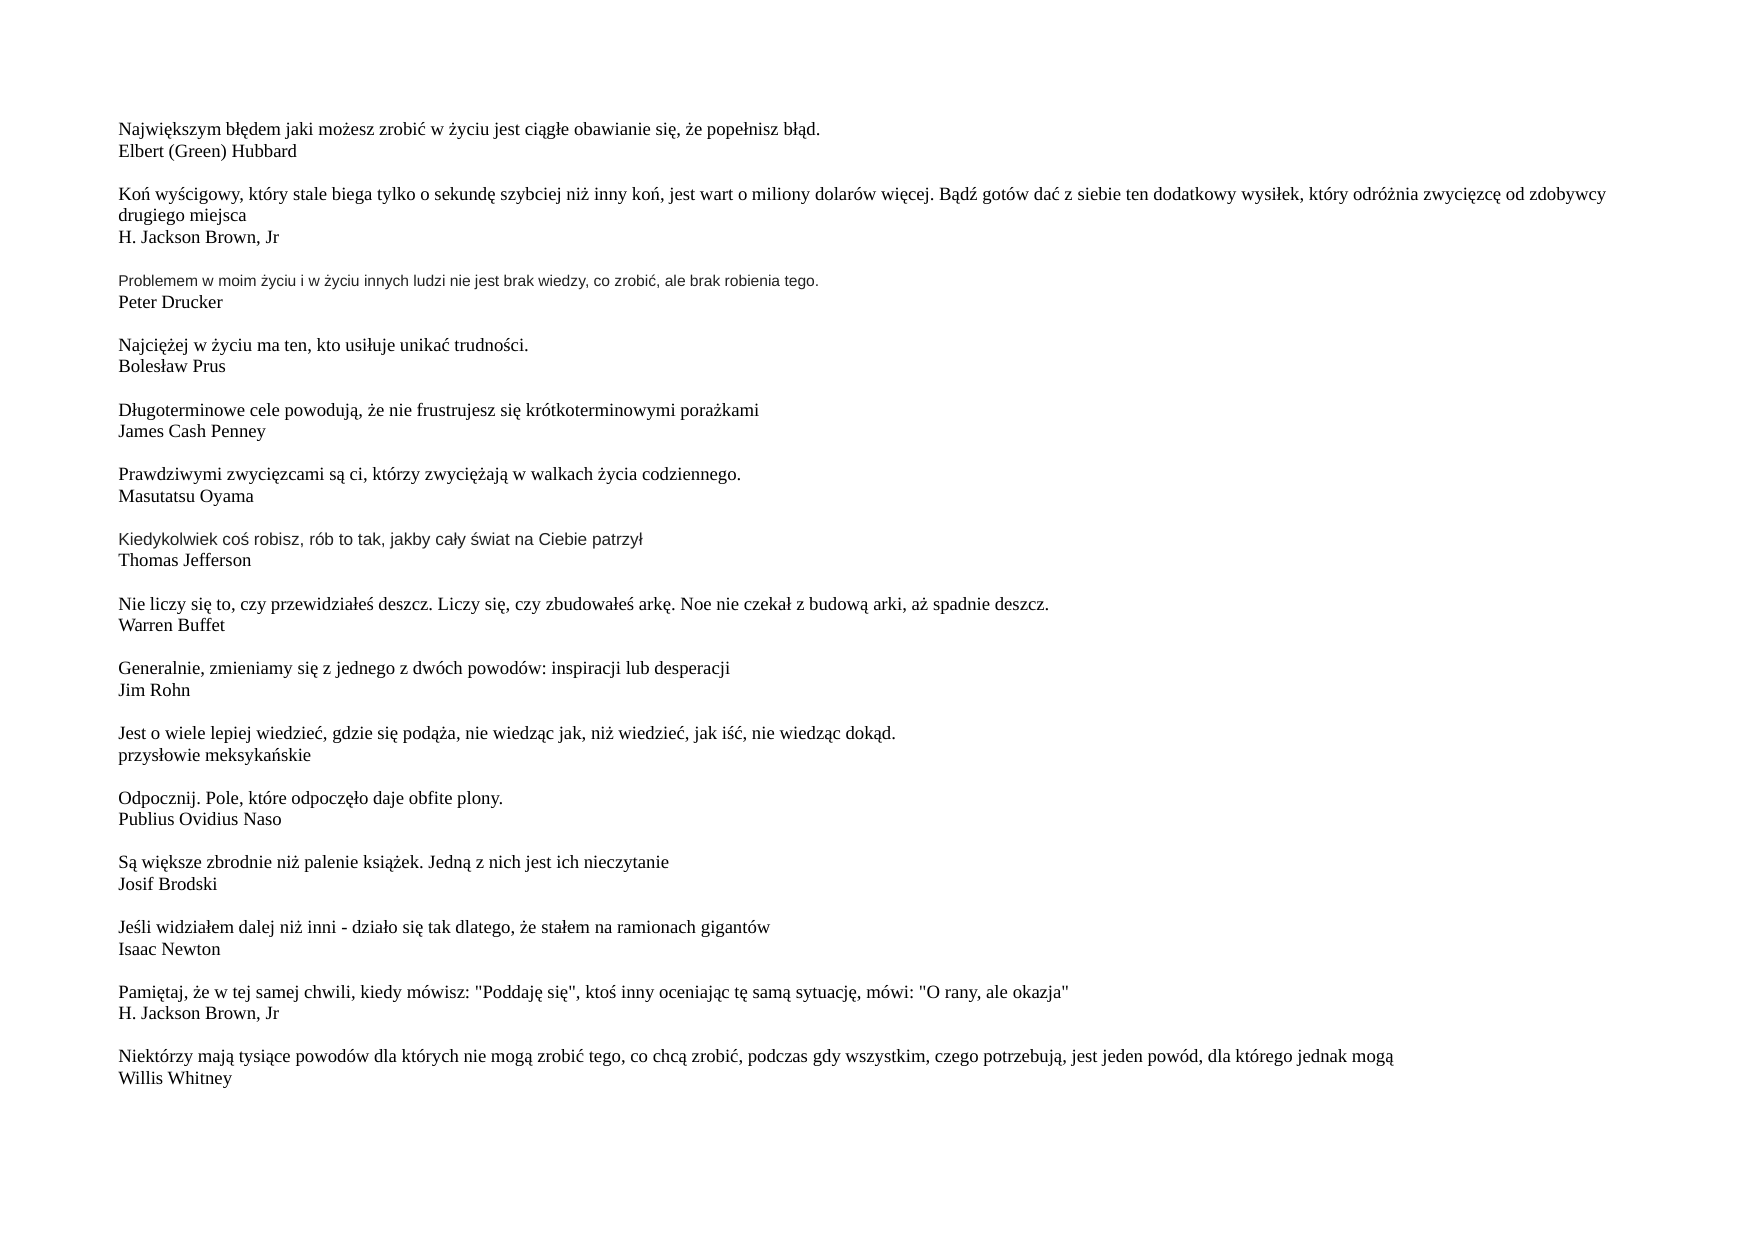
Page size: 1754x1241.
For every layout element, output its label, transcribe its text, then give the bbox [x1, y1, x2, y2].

text H. Jackson Brown, Jr [118, 1002, 1636, 1024]
text Długoterminowe cele powodują, że nie frustrujesz się krótkoterminowymi porażkami [118, 398, 1636, 420]
text Najciężej w życiu ma ten, kto usiłuje unikać trudności. [118, 334, 1636, 355]
text James Cash Penney [118, 420, 1636, 442]
text Niektórzy mają tysiące powodów dla których nie mogą zrobić tego, co chcą zrobić, podczas gdy wszystkim, czego potrzebują, jest jeden powód, dla którego jednak mogą [118, 1045, 1636, 1067]
text Elbert (Green) Hubbard [118, 140, 1636, 161]
text Koń wyścigowy, który stale biega tylko o sekundę szybciej niż inny koń, jest wart o miliony dolarów więcej. Bądź gotów dać z siebie ten dodatkowy wysiłek, który odróżnia zwycięzcę od zdobywcy drugiego miejsca [118, 183, 1636, 226]
text Bolesław Prus [118, 355, 1636, 377]
text Willis Whitney [118, 1067, 1636, 1088]
text Największym błędem jaki możesz zrobić w życiu jest ciągłe obawianie się, że popełnisz błąd. [118, 118, 1636, 140]
text Peter Drucker [118, 291, 1636, 312]
text Isaac Newton [118, 937, 1636, 959]
text Odpocznij. Pole, które odpoczęło daje obfite plony. [118, 787, 1636, 808]
text Jim Rohn [118, 679, 1636, 700]
text Kiedykolwiek coś robisz, rób to tak, jakby cały świat na Ciebie patrzył [118, 528, 1636, 549]
text Publius Ovidius Naso [118, 808, 1636, 830]
text Masutatsu Oyama [118, 485, 1636, 506]
text Josif Brodski [118, 873, 1636, 894]
text przysłowie meksykańskie [118, 743, 1636, 765]
text Thomas Jefferson [118, 549, 1636, 571]
text Jeśli widziałem dalej niż inni - działo się tak dlatego, że stałem na ramionach gigantów [118, 916, 1636, 937]
text Warren Buffet [118, 614, 1636, 636]
text Nie liczy się to, czy przewidziałeś deszcz. Liczy się, czy zbudowałeś arkę. Noe nie czekał z budową arki, aż spadnie deszcz. [118, 592, 1636, 614]
text Problemem w moim życiu i w życiu innych ludzi nie jest brak wiedzy, co zrobić, ale brak robienia tego. [118, 269, 1636, 291]
text H. Jackson Brown, Jr [118, 226, 1636, 247]
text Pamiętaj, że w tej samej chwili, kiedy mówisz: "Poddaję się", ktoś inny oceniając tę samą sytuację, mówi: "O rany, ale okazja" [118, 981, 1636, 1002]
text Są większe zbrodnie niż palenie książek. Jedną z nich jest ich nieczytanie [118, 851, 1636, 873]
text Prawdziwymi zwycięzcami są ci, którzy zwyciężają w walkach życia codziennego. [118, 463, 1636, 485]
text Jest o wiele lepiej wiedzieć, gdzie się podąża, nie wiedząc jak, niż wiedzieć, jak iść, nie wiedząc dokąd. [118, 722, 1636, 743]
text Generalnie, zmieniamy się z jednego z dwóch powodów: inspiracji lub desperacji [118, 657, 1636, 679]
